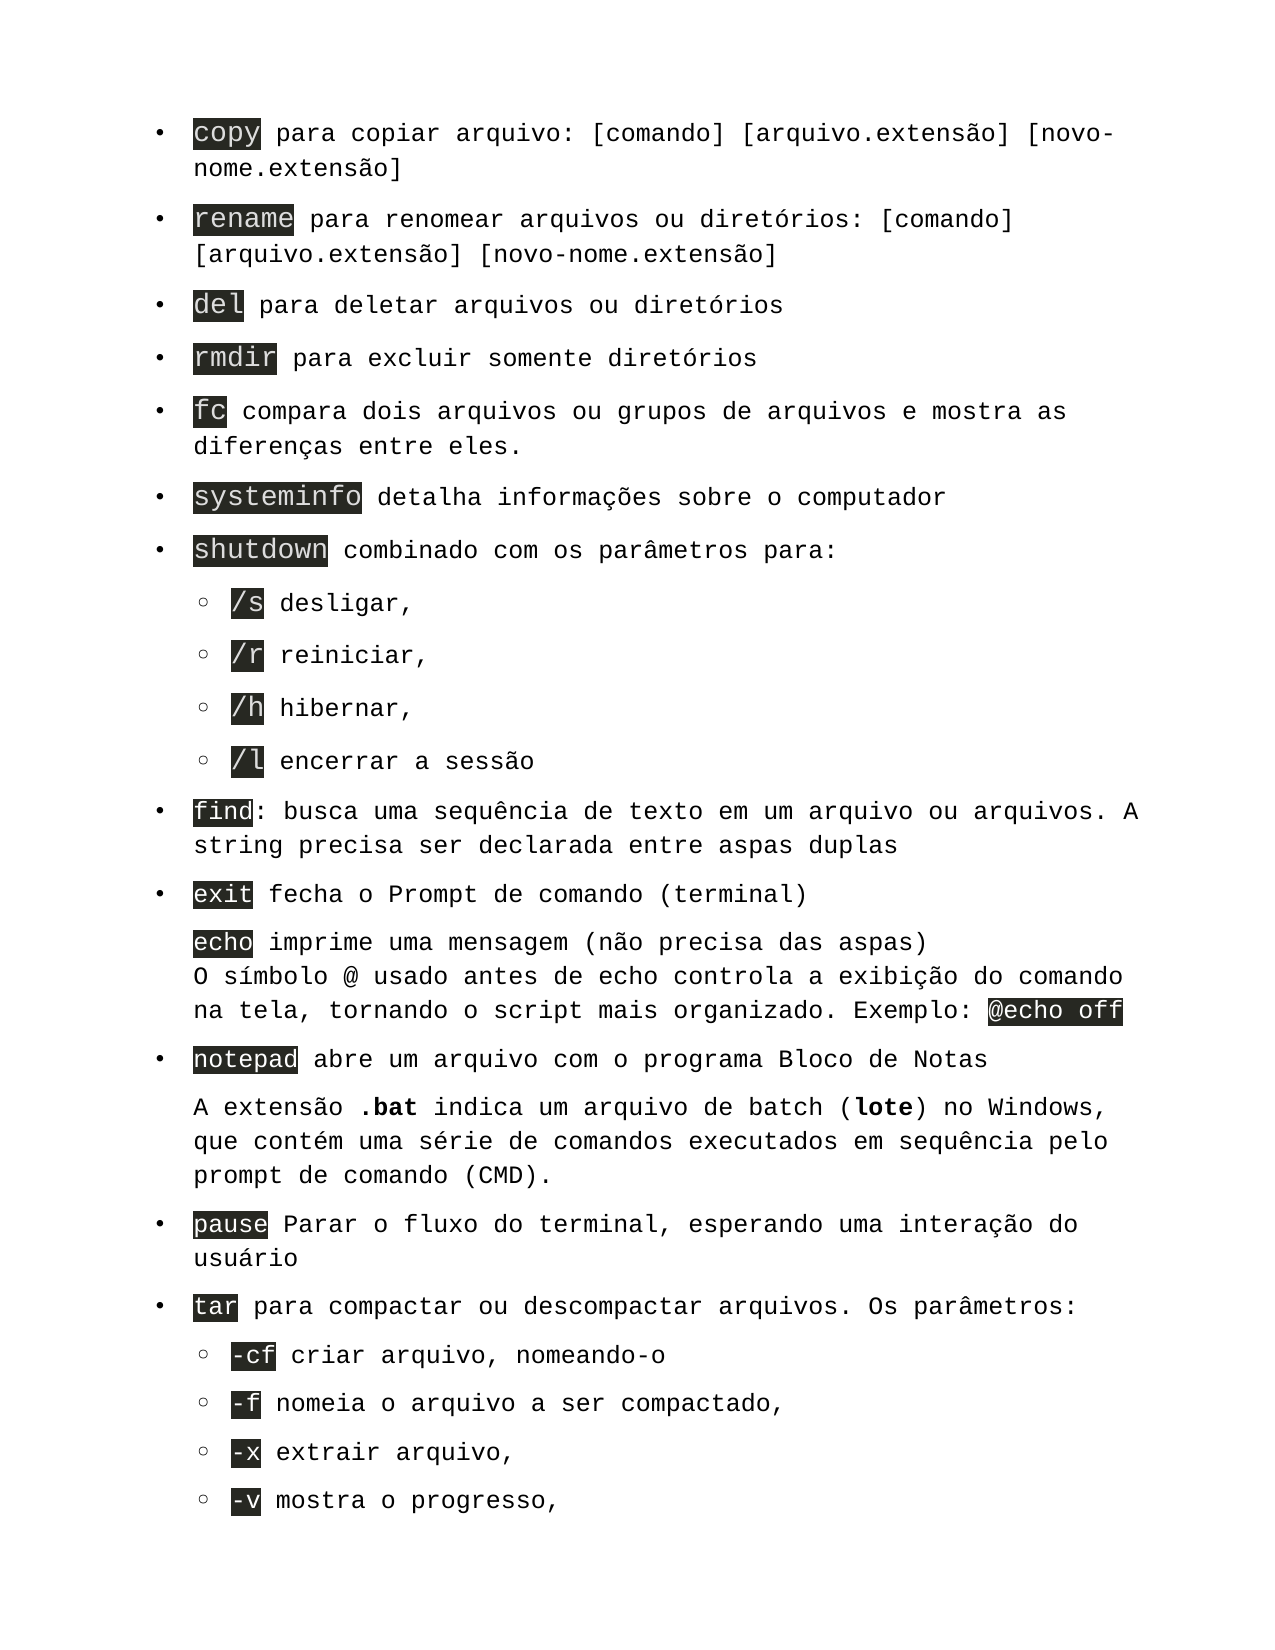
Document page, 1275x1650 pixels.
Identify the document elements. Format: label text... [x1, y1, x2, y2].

list del para deletar arquivos ou diretórios [156, 290, 1157, 322]
list -cf criar arquivo, nomeando-o [193, 1342, 1157, 1371]
list /s desligar, [193, 587, 1157, 619]
list /l encerrar a sessão [193, 746, 1157, 778]
list -v mostra o progresso, [193, 1488, 1157, 1516]
list fc compara dois arquivos ou grupos de arquivos e mostra as diferenças entre eles. [156, 396, 1157, 462]
list rmdir para excluir somente diretórios [156, 343, 1157, 375]
list copy para copiar arquivo: [comando] [arquivo.extensão] [novo-nome.extensão] [156, 118, 1157, 184]
list /h hibernar, [193, 693, 1157, 725]
list -x extrair arquivo, [193, 1439, 1157, 1468]
list rename para renomear arquivos ou diretórios: [comando] [arquivo.extensão] [novo-nome.extensão] [156, 204, 1157, 270]
list systeminfo detalha informações sobre o computador [156, 482, 1157, 514]
list exit fecha o Prompt de comando (terminal) [156, 881, 1157, 909]
list A extensão .bat indica um arquivo de batch (lote) no Windows, que contém uma série de comandos executados em sequência pelo prompt de comando (CMD). [156, 1095, 1157, 1191]
list pause Parar o fluxo do terminal, esperando uma interação do usuário [156, 1211, 1157, 1273]
list tar para compactar ou descompactar arquivos. Os parâmetros: [156, 1294, 1157, 1322]
list shutdown combinado com os parâmetros para: [156, 535, 1157, 567]
list -f nomeia o arquivo a ser compactado, [193, 1391, 1157, 1419]
list find: busca uma sequência de texto em um arquivo ou arquivos. A string precisa ser declarada entre aspas duplas [156, 799, 1157, 861]
list notepad abre um arquivo com o programa Bloco de Notas [156, 1046, 1157, 1074]
list echo imprime uma mensagem (não precisa das aspas) O símbolo @ usado antes de echo controla a exibição do comando na tela, tornando o script mais organizado. Exemplo: @echo off [156, 930, 1157, 1026]
list /r reiniciar, [193, 640, 1157, 672]
